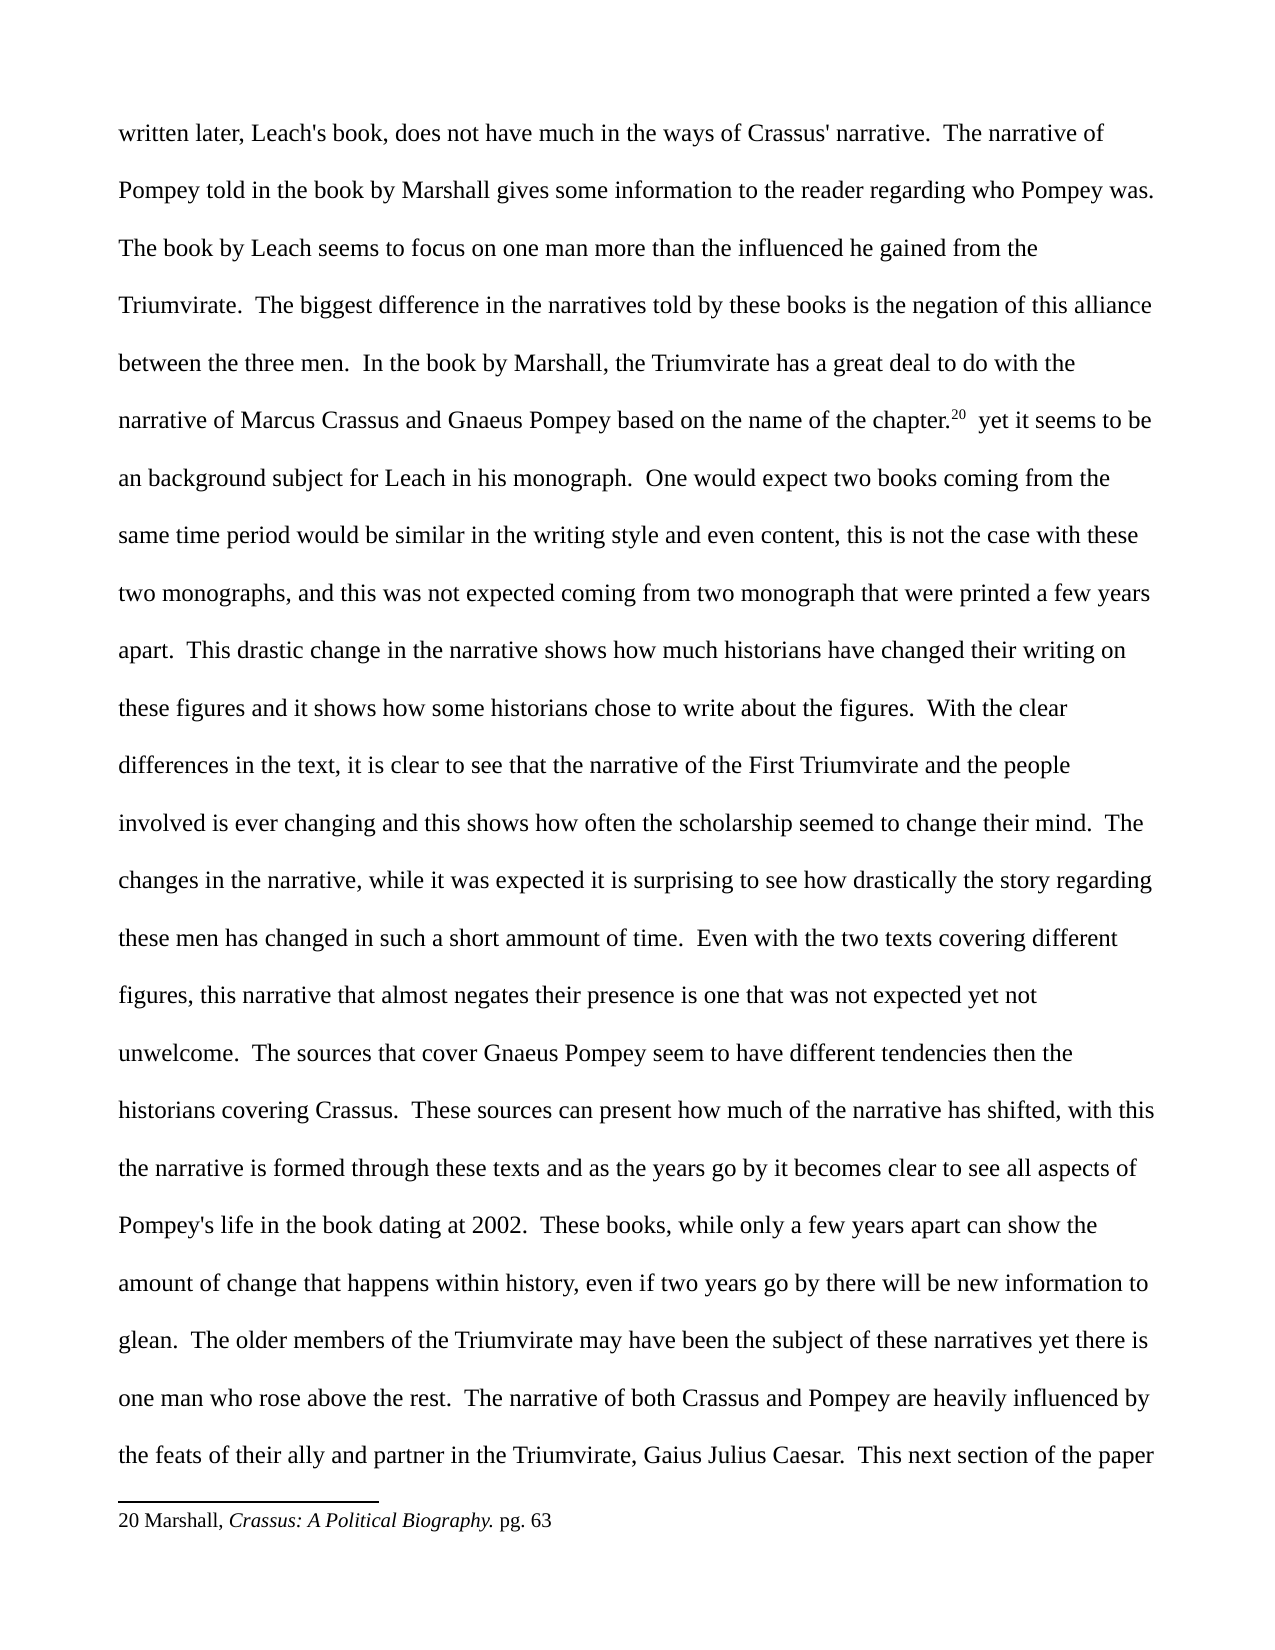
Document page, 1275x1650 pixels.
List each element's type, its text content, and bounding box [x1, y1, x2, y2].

text Marshall, Crassus: A Political Biography. pg. 63 [118, 1508, 1157, 1532]
text written later, Leach's book, does not have much in the ways of Crassus' narrative. The narrative of Pompey told in the book by Marshall gives some information to the reader regarding who Pompey was. The book by Leach seems to focus on one man more than the influenced he gained from the Triumvirate. The biggest difference in the narratives told by these books is the negation of this alliance between the three men. In the book by Marshall, the Triumvirate has a great deal to do with the narrative of Marcus Crassus and Gnaeus Pompey based on the name of the chapter. yet it seems to be an background subject for Leach in his monograph. One would expect two books coming from the same time period would be similar in the writing style and even content, this is not the case with these two monographs, and this was not expected coming from two monograph that were printed a few years apart. This drastic change in the narrative shows how much historians have changed their writing on these figures and it shows how some historians chose to write about the figures. With the clear differences in the text, it is clear to see that the narrative of the First Triumvirate and the people involved is ever changing and this shows how often the scholarship seemed to change their mind. The changes in the narrative, while it was expected it is surprising to see how drastically the story regarding these men has changed in such a short ammount of time. Even with the two texts covering different figures, this narrative that almost negates their presence is one that was not expected yet not unwelcome. The sources that cover Gnaeus Pompey seem to have different tendencies then the historians covering Crassus. These sources can present how much of the narrative has shifted, with this the narrative is formed through these texts and as the years go by it becomes clear to see all aspects of Pompey's life in the book dating at 2002. These books, while only a few years apart can show the amount of change that happens within history, even if two years go by there will be new information to glean. The older members of the Triumvirate may have been the subject of these narratives yet there is one man who rose above the rest. The narrative of both Crassus and Pompey are heavily influenced by the feats of their ally and partner in the Triumvirate, Gaius Julius Caesar. This next section of the paper [118, 118, 1157, 1469]
